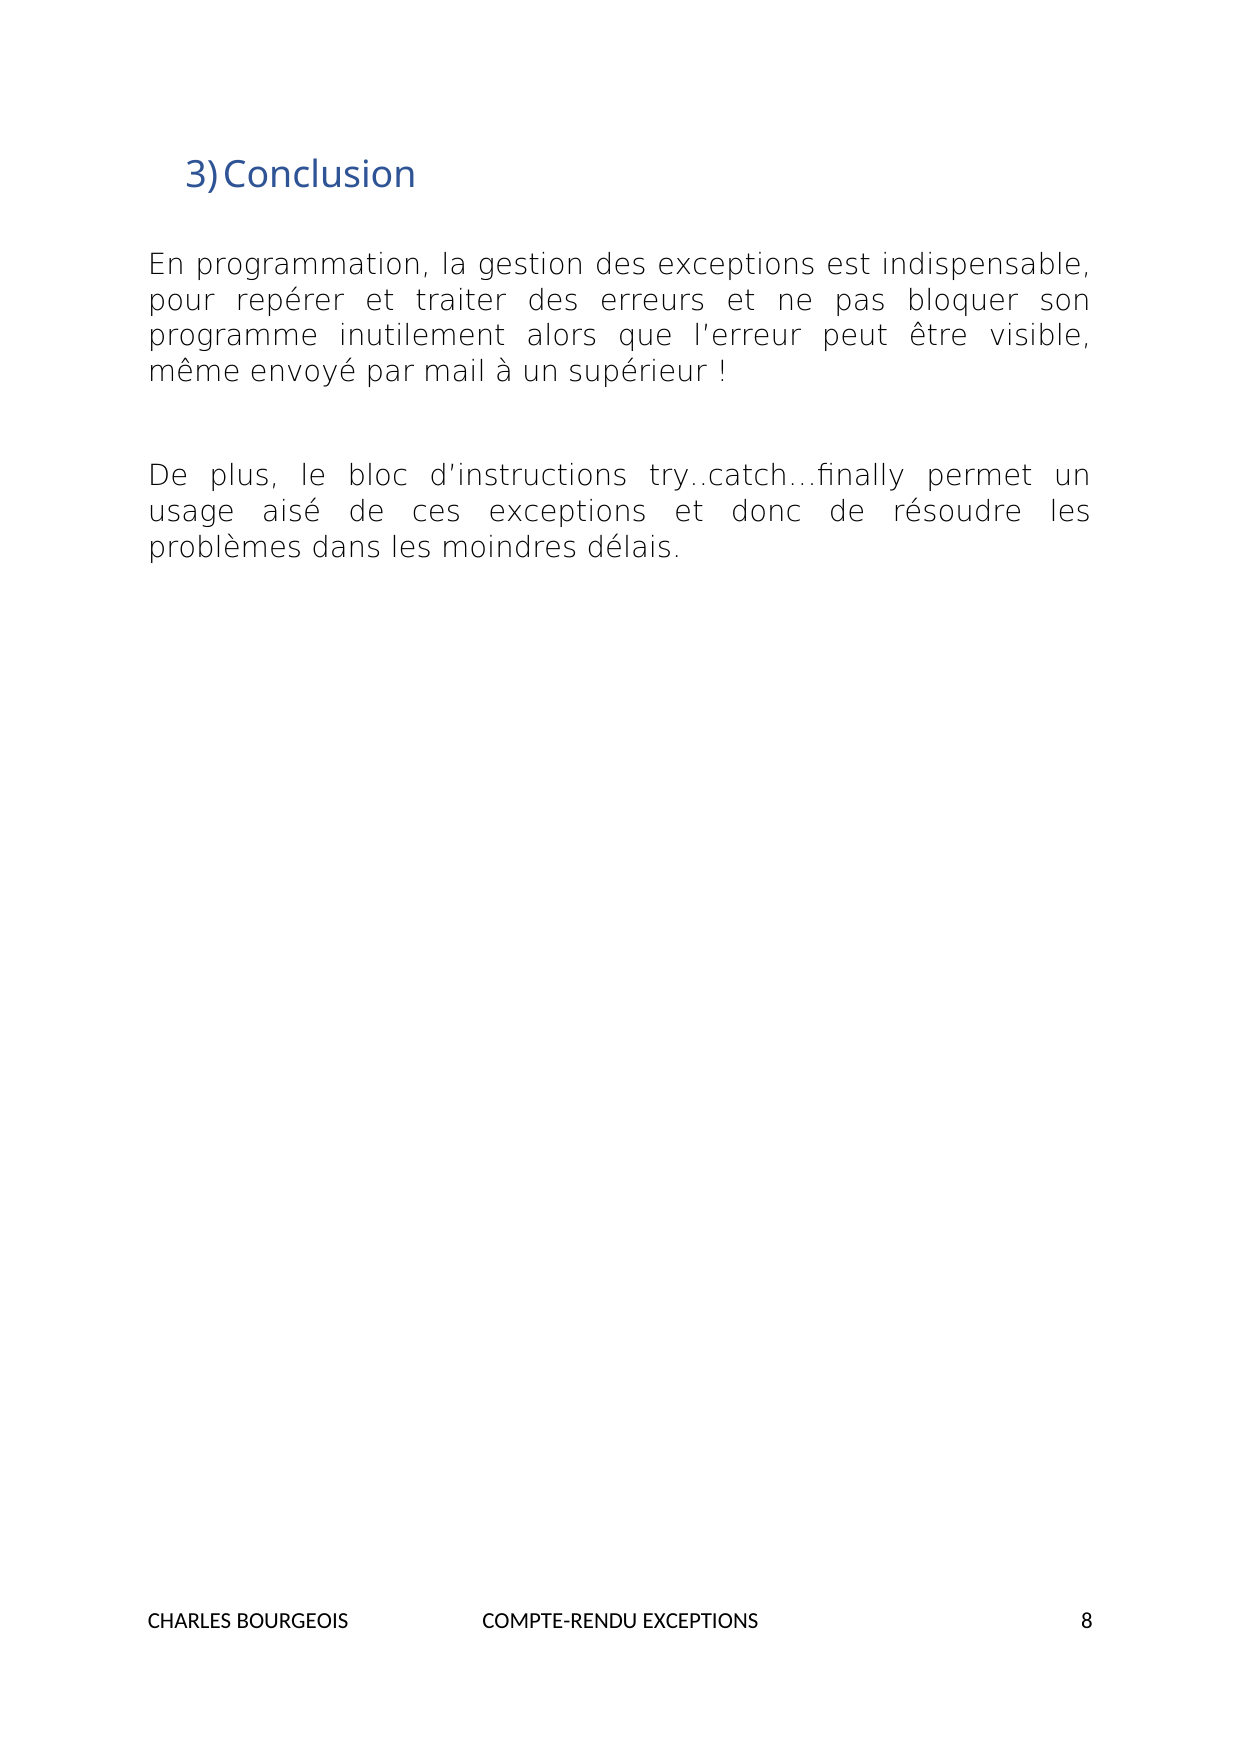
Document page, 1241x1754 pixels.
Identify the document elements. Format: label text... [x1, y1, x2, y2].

text De plus, le bloc d’instructions try..catch…finally permet un usage aisé de ces exceptions et donc de résoudre les problèmes dans les moindres délais. [148, 459, 1092, 564]
text En programmation, la gestion des exceptions est indispensable, pour repérer et traiter des erreurs et ne pas bloquer son programme inutilement alors que l’erreur peut être visible, même envoyé par mail à un supérieur ! [148, 247, 1092, 388]
list Conclusion [185, 148, 1092, 199]
